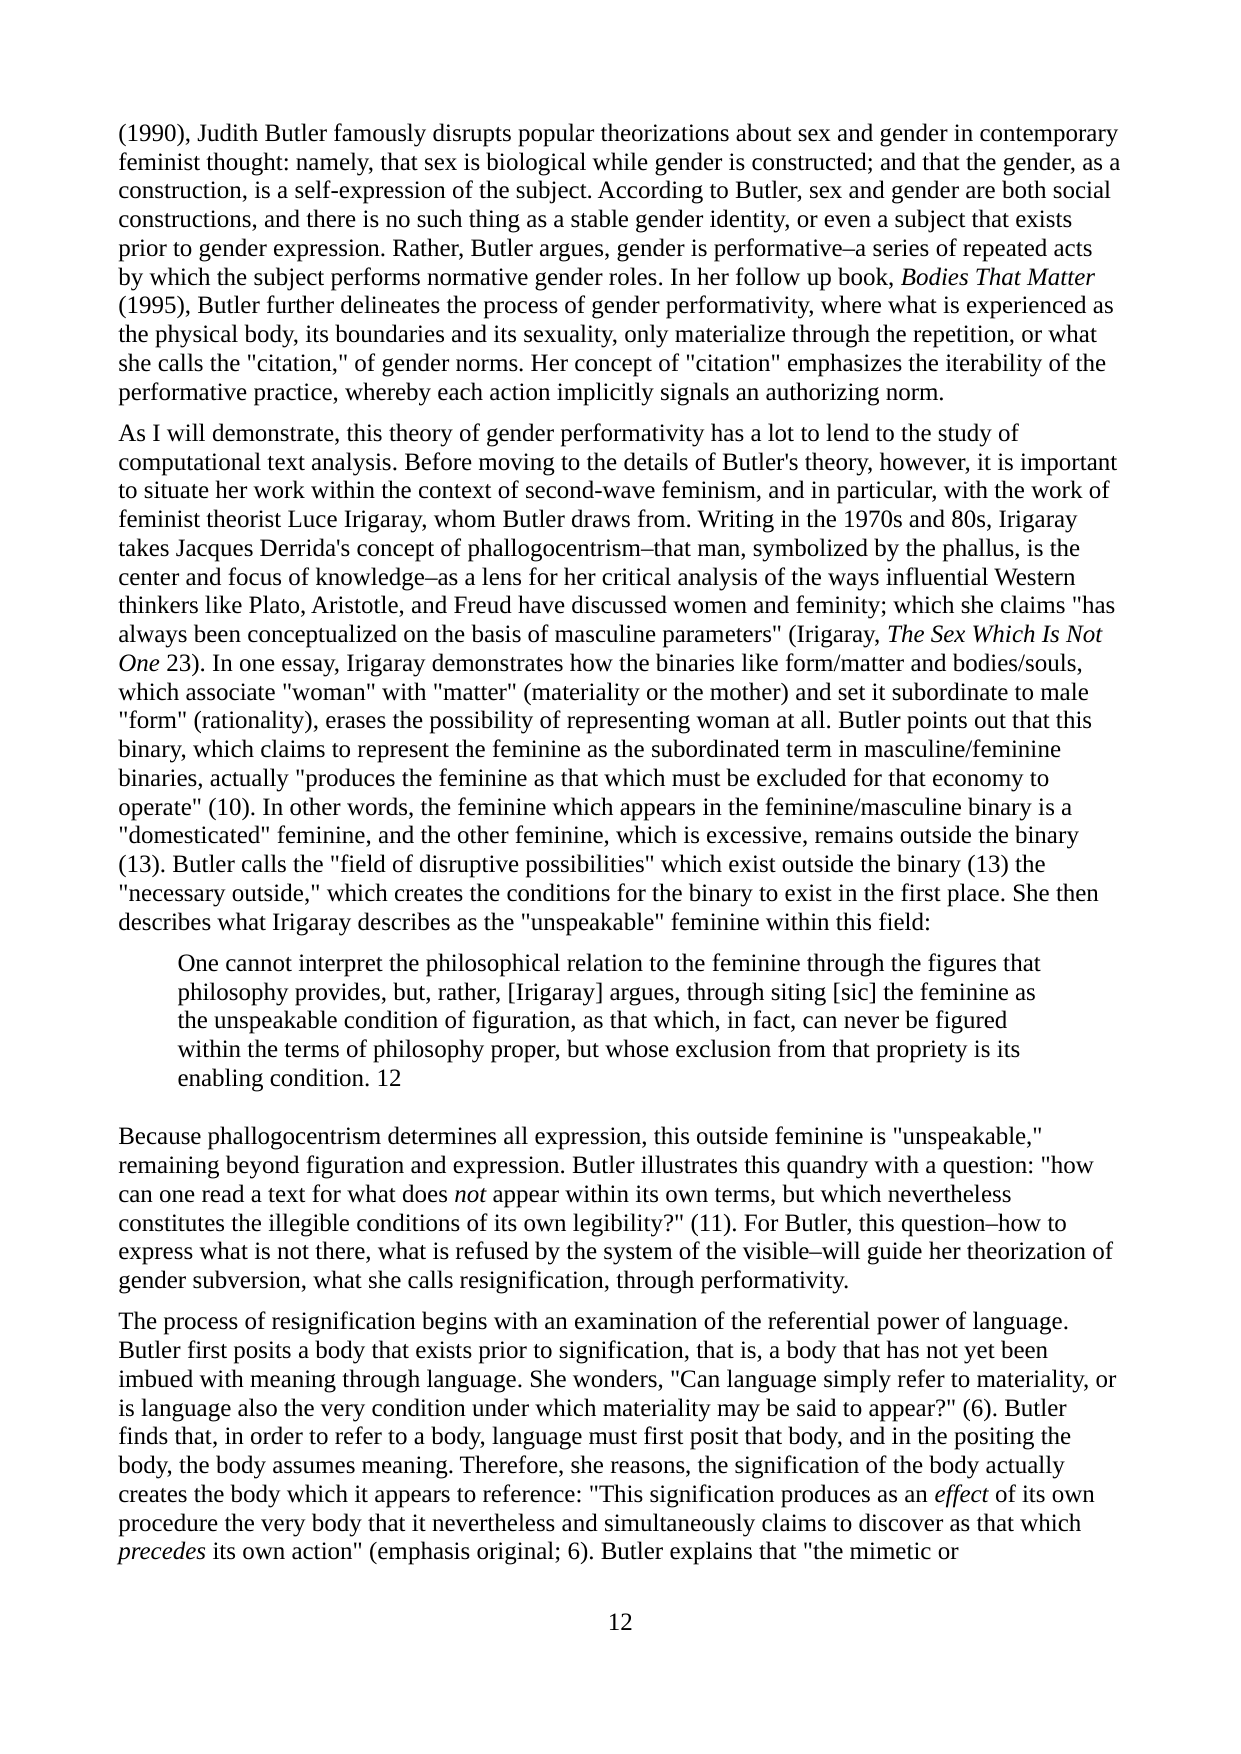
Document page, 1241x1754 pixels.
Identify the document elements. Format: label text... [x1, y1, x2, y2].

text As I will demonstrate, this theory of gender performativity has a lot to lend to the study of computational text analysis. Before moving to the details of Butler's theory, however, it is important to situate her work within the context of second-wave feminism, and in particular, with the work of feminist theorist Luce Irigaray, whom Butler draws from. Writing in the 1970s and 80s, Irigaray takes Jacques Derrida's concept of phallogocentrism–that man, symbolized by the phallus, is the center and focus of knowledge–as a lens for her critical analysis of the ways influential Western thinkers like Plato, Aristotle, and Freud have discussed women and feminity; which she claims "has always been conceptualized on the basis of masculine parameters" (Irigaray, The Sex Which Is Not One 23). In one essay, Irigaray demonstrates how the binaries like form/matter and bodies/souls, which associate "woman" with "matter" (materiality or the mother) and set it subordinate to male "form" (rationality), erases the possibility of representing woman at all. Butler points out that this binary, which claims to represent the feminine as the subordinated term in masculine/feminine binaries, actually "produces the feminine as that which must be excluded for that economy to operate" (10). In other words, the feminine which appears in the feminine/masculine binary is a "domesticated" feminine, and the other feminine, which is excessive, remains outside the binary (13). Butler calls the "field of disruptive possibilities" which exist outside the binary (13) the "necessary outside," which creates the conditions for the binary to exist in the first place. She then describes what Irigaray describes as the "unspeakable" feminine within this field: [118, 418, 1122, 936]
text Because phallogocentrism determines all expression, this outside feminine is "unspeakable," remaining beyond figuration and expression. Butler illustrates this quandry with a question: "how can one read a text for what does not appear within its own terms, but which nevertheless constitutes the illegible conditions of its own legibility?" (11). For Butler, this question–how to express what is not there, what is refused by the system of the visible–will guide her theorization of gender subversion, what she calls resignification, through performativity. [118, 1121, 1122, 1294]
text One cannot interpret the philosophical relation to the feminine through the figures that philosophy provides, but, rather, [Irigaray] argues, through siting [sic] the feminine as the unspeakable condition of figuration, as that which, in fact, can never be figured within the terms of philosophy proper, but whose exclusion from that propriety is its enabling condition. 12 [177, 948, 1063, 1092]
text The process of resignification begins with an examination of the referential power of language. Butler first posits a body that exists prior to signification, that is, a body that has not yet been imbued with meaning through language. She wonders, "Can language simply refer to materiality, or is language also the very condition under which materiality may be said to appear?" (6). Butler finds that, in order to refer to a body, language must first posit that body, and in the positing the body, the body assumes meaning. Therefore, she reasons, the signification of the body actually creates the body which it appears to reference: "This signification produces as an effect of its own procedure the very body that it nevertheless and simultaneously claims to discover as that which precedes its own action" (emphasis original; 6). Butler explains that "the mimetic or [118, 1306, 1122, 1565]
text (1990), Judith Butler famously disrupts popular theorizations about sex and gender in contemporary feminist thought: namely, that sex is biological while gender is constructed; and that the gender, as a construction, is a self-expression of the subject. According to Butler, sex and gender are both social constructions, and there is no such thing as a stable gender identity, or even a subject that exists prior to gender expression. Rather, Butler argues, gender is performative–a series of repeated acts by which the subject performs normative gender roles. In her follow up book, Bodies That Matter (1995), Butler further delineates the process of gender performativity, where what is experienced as the physical body, its boundaries and its sexuality, only materialize through the repetition, or what she calls the "citation," of gender norms. Her concept of "citation" emphasizes the iterability of the performative practice, whereby each action implicitly signals an authorizing norm. [118, 118, 1122, 406]
